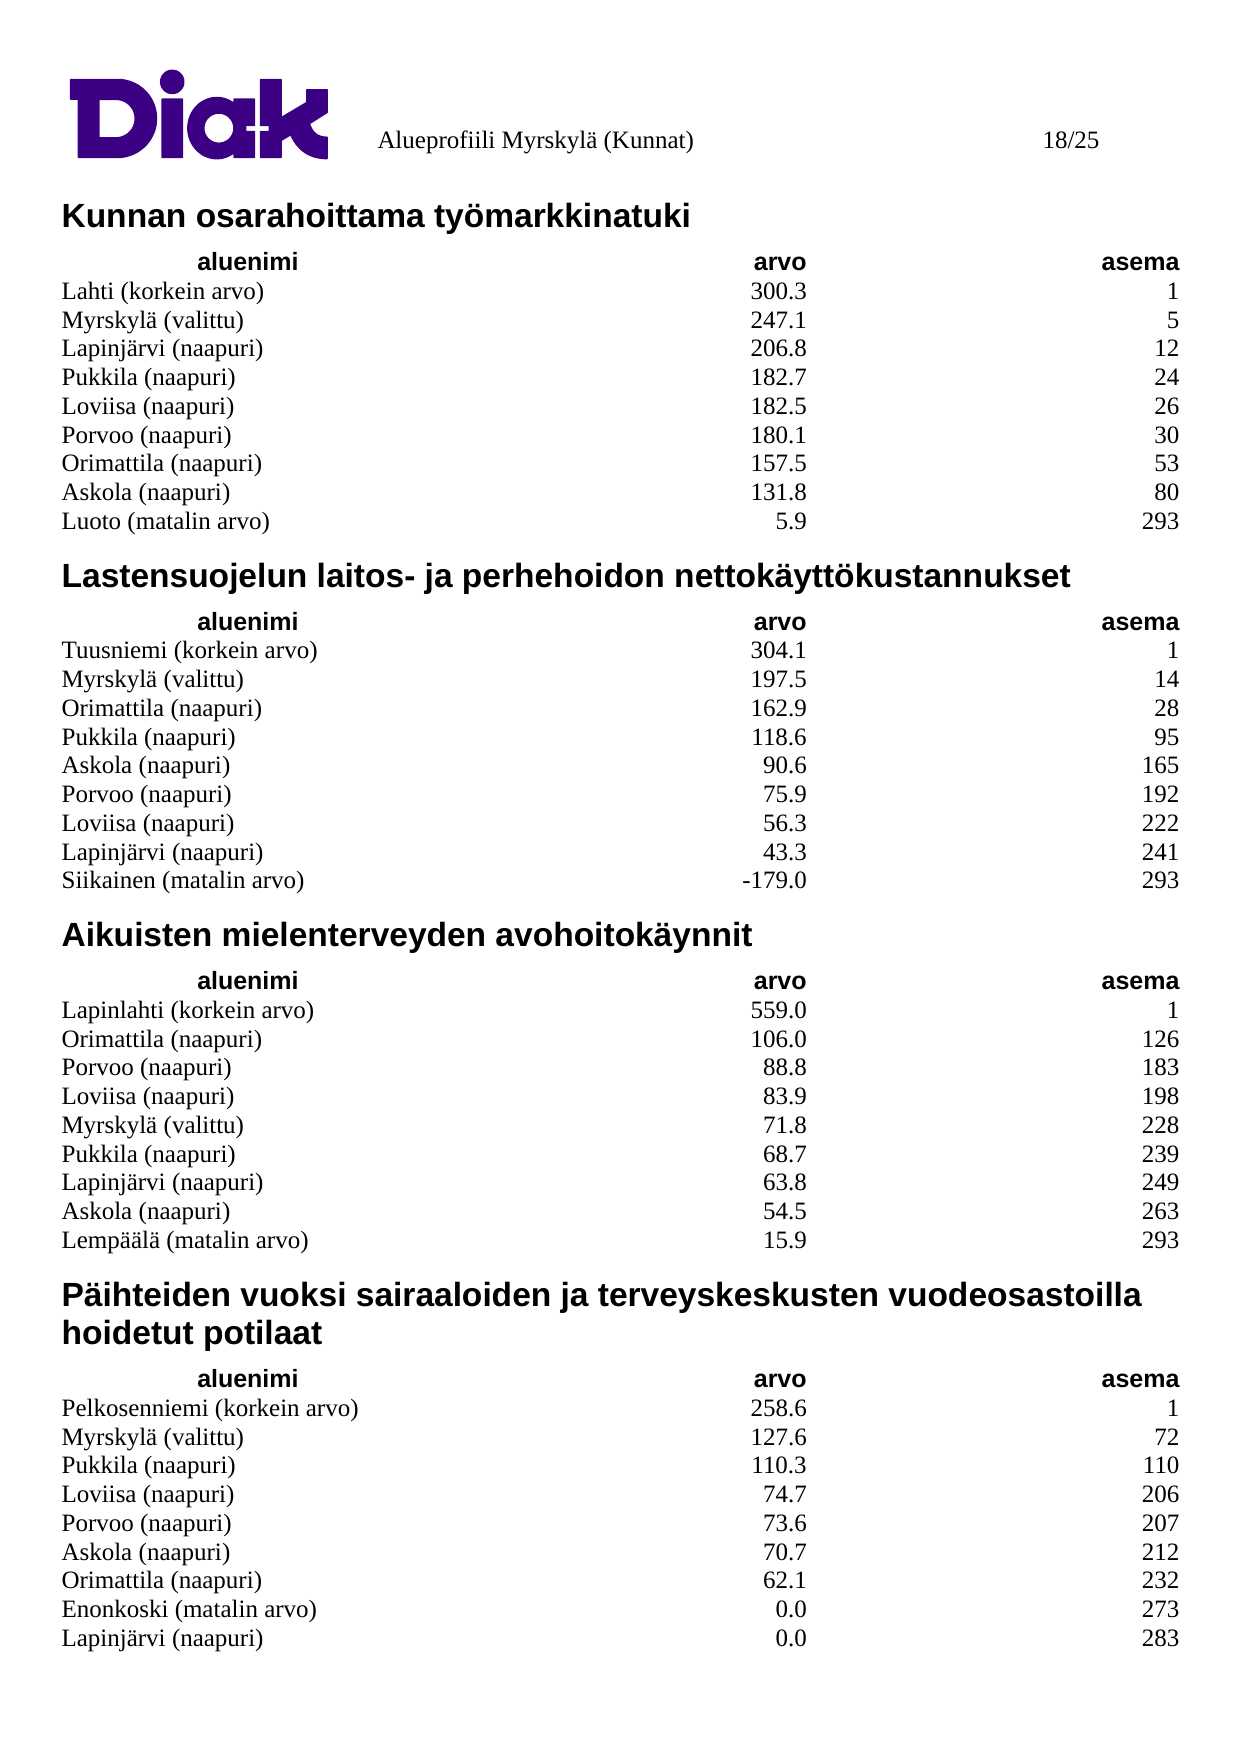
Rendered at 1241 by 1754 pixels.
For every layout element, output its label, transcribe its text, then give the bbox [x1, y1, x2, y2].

table_cell 273 [806, 1594, 1179, 1623]
table_cell 88.8 [434, 1053, 806, 1081]
table_cell 1 [806, 995, 1179, 1024]
table_cell Luoto (matalin arvo) [61, 506, 434, 535]
table_cell 239 [806, 1139, 1179, 1167]
table_cell Porvoo (naapuri) [61, 420, 434, 448]
table_cell 258.6 [434, 1393, 806, 1422]
table_cell 74.7 [434, 1479, 806, 1508]
table_cell 212 [806, 1537, 1179, 1566]
table_cell Porvoo (naapuri) [61, 779, 434, 808]
table_header asema [806, 966, 1179, 995]
table_cell 73.6 [434, 1508, 806, 1537]
table_cell Loviisa (naapuri) [61, 1479, 434, 1508]
table_cell Porvoo (naapuri) [61, 1053, 434, 1081]
table_cell Askola (naapuri) [61, 1537, 434, 1566]
table_cell 157.5 [434, 449, 806, 477]
table_cell 24 [806, 362, 1179, 391]
table_cell 198 [806, 1081, 1179, 1110]
table_cell 206.8 [434, 334, 806, 362]
table_cell 118.6 [434, 722, 806, 751]
table_cell 63.8 [434, 1168, 806, 1196]
table_cell 192 [806, 779, 1179, 808]
table_cell 206 [806, 1479, 1179, 1508]
table_cell 90.6 [434, 751, 806, 779]
table_cell Pukkila (naapuri) [61, 362, 434, 391]
table_cell Loviisa (naapuri) [61, 391, 434, 420]
table_cell Orimattila (naapuri) [61, 1024, 434, 1052]
table_cell 131.8 [434, 477, 806, 506]
table_cell Askola (naapuri) [61, 1196, 434, 1225]
table_header aluenimi [61, 966, 434, 995]
table_cell Askola (naapuri) [61, 751, 434, 779]
table_cell 249 [806, 1168, 1179, 1196]
table_cell 1 [806, 1393, 1179, 1422]
table_cell 247.1 [434, 305, 806, 333]
table_cell 110 [806, 1451, 1179, 1479]
table_header arvo [434, 247, 806, 276]
table_cell 165 [806, 751, 1179, 779]
table_cell 28 [806, 693, 1179, 722]
table_cell Lapinjärvi (naapuri) [61, 334, 434, 362]
table_cell Myrskylä (valittu) [61, 1422, 434, 1451]
table_cell Pukkila (naapuri) [61, 1451, 434, 1479]
table_cell Loviisa (naapuri) [61, 808, 434, 837]
table_cell 162.9 [434, 693, 806, 722]
table_cell 182.7 [434, 362, 806, 391]
table_cell 180.1 [434, 420, 806, 448]
table_cell 106.0 [434, 1024, 806, 1052]
table_cell 62.1 [434, 1566, 806, 1594]
table_cell Siikainen (matalin arvo) [61, 866, 434, 894]
table_cell 182.5 [434, 391, 806, 420]
table_cell 12 [806, 334, 1179, 362]
table_cell 68.7 [434, 1139, 806, 1167]
table_cell 43.3 [434, 837, 806, 866]
table_cell 228 [806, 1110, 1179, 1139]
table_cell 283 [806, 1623, 1179, 1652]
subtitle Päihteiden vuoksi sairaaloiden ja terveyskeskusten vuodeosastoilla hoidetut potilaat [61, 1274, 1179, 1352]
table_cell 5 [806, 305, 1179, 333]
table_cell Loviisa (naapuri) [61, 1081, 434, 1110]
table_cell 183 [806, 1053, 1179, 1081]
table_cell Myrskylä (valittu) [61, 1110, 434, 1139]
table_cell Pelkosenniemi (korkein arvo) [61, 1393, 434, 1422]
table_header aluenimi [61, 1364, 434, 1393]
table_cell 300.3 [434, 276, 806, 305]
table_header asema [806, 247, 1179, 276]
table_cell Enonkoski (matalin arvo) [61, 1594, 434, 1623]
table_cell 559.0 [434, 995, 806, 1024]
table_cell Lapinjärvi (naapuri) [61, 837, 434, 866]
table_cell Myrskylä (valittu) [61, 305, 434, 333]
table_cell 56.3 [434, 808, 806, 837]
table_cell Lahti (korkein arvo) [61, 276, 434, 305]
table_cell Lapinlahti (korkein arvo) [61, 995, 434, 1024]
table_cell 5.9 [434, 506, 806, 535]
table_header aluenimi [61, 247, 434, 276]
subtitle Aikuisten mielenterveyden avohoitokäynnit [61, 915, 1179, 954]
table_cell 75.9 [434, 779, 806, 808]
table_cell Lapinjärvi (naapuri) [61, 1623, 434, 1652]
table_cell 241 [806, 837, 1179, 866]
table_cell Pukkila (naapuri) [61, 722, 434, 751]
table_header asema [806, 607, 1179, 636]
table_cell 0.0 [434, 1594, 806, 1623]
table_cell 15.9 [434, 1225, 806, 1254]
table_header asema [806, 1364, 1179, 1393]
table_cell 293 [806, 866, 1179, 894]
table_header arvo [434, 966, 806, 995]
table_cell 30 [806, 420, 1179, 448]
table_cell 53 [806, 449, 1179, 477]
table_cell 54.5 [434, 1196, 806, 1225]
table_header arvo [434, 1364, 806, 1393]
table_cell Orimattila (naapuri) [61, 1566, 434, 1594]
table_cell 232 [806, 1566, 1179, 1594]
table_cell 70.7 [434, 1537, 806, 1566]
table_cell -179.0 [434, 866, 806, 894]
table_cell 222 [806, 808, 1179, 837]
table_header arvo [434, 607, 806, 636]
table_cell Askola (naapuri) [61, 477, 434, 506]
table_cell 207 [806, 1508, 1179, 1537]
table_cell 72 [806, 1422, 1179, 1451]
table_cell 127.6 [434, 1422, 806, 1451]
table_cell Myrskylä (valittu) [61, 664, 434, 693]
table_cell 197.5 [434, 664, 806, 693]
table_cell Pukkila (naapuri) [61, 1139, 434, 1167]
table_cell 293 [806, 506, 1179, 535]
table_header aluenimi [61, 607, 434, 636]
table_cell 26 [806, 391, 1179, 420]
table_cell 0.0 [434, 1623, 806, 1652]
table_cell 1 [806, 276, 1179, 305]
table_cell Lempäälä (matalin arvo) [61, 1225, 434, 1254]
subtitle Lastensuojelun laitos- ja perhehoidon nettokäyttökustannukset [61, 556, 1179, 594]
table_cell 304.1 [434, 636, 806, 664]
table_cell 83.9 [434, 1081, 806, 1110]
table_cell 110.3 [434, 1451, 806, 1479]
table_cell Lapinjärvi (naapuri) [61, 1168, 434, 1196]
table_cell 95 [806, 722, 1179, 751]
table_cell Tuusniemi (korkein arvo) [61, 636, 434, 664]
table_cell Orimattila (naapuri) [61, 693, 434, 722]
table_cell 71.8 [434, 1110, 806, 1139]
subtitle Kunnan osarahoittama työmarkkinatuki [61, 196, 1179, 235]
table_cell 1 [806, 636, 1179, 664]
table_cell 293 [806, 1225, 1179, 1254]
table_cell 14 [806, 664, 1179, 693]
table_cell 80 [806, 477, 1179, 506]
table_cell Porvoo (naapuri) [61, 1508, 434, 1537]
table_cell 263 [806, 1196, 1179, 1225]
table_cell 126 [806, 1024, 1179, 1052]
table_cell Orimattila (naapuri) [61, 449, 434, 477]
